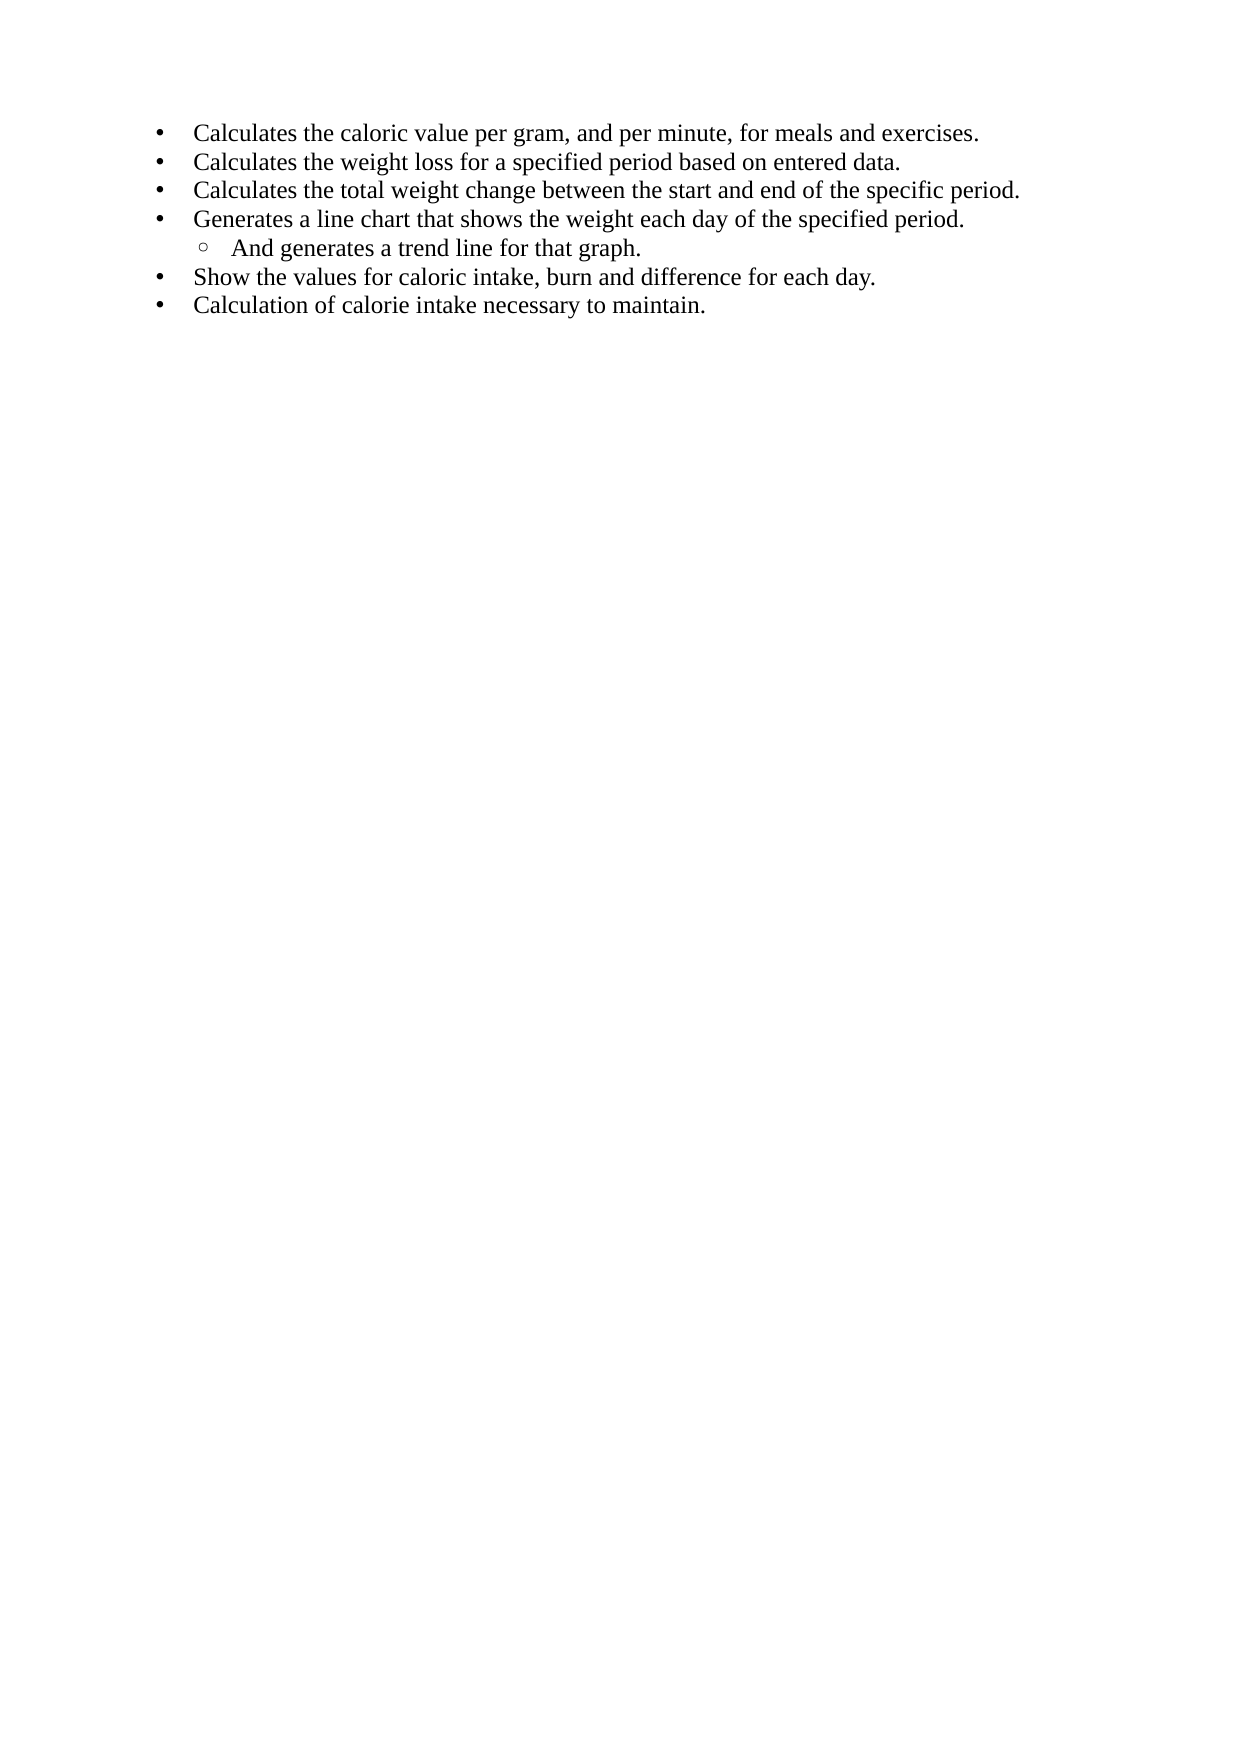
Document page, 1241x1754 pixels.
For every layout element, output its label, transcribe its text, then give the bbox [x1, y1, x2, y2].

list Calculates the total weight change between the start and end of the specific period. [156, 176, 1122, 204]
list Calculates the weight loss for a specified period based on entered data. [156, 147, 1122, 176]
list And generates a trend line for that graph. [193, 233, 1122, 262]
list Show the values for caloric intake, burn and difference for each day. [156, 262, 1122, 291]
list Generates a line chart that shows the weight each day of the specified period. [156, 204, 1122, 233]
list Calculates the caloric value per gram, and per minute, for meals and exercises. [156, 118, 1122, 147]
list Calculation of calorie intake necessary to maintain. [156, 291, 1122, 319]
